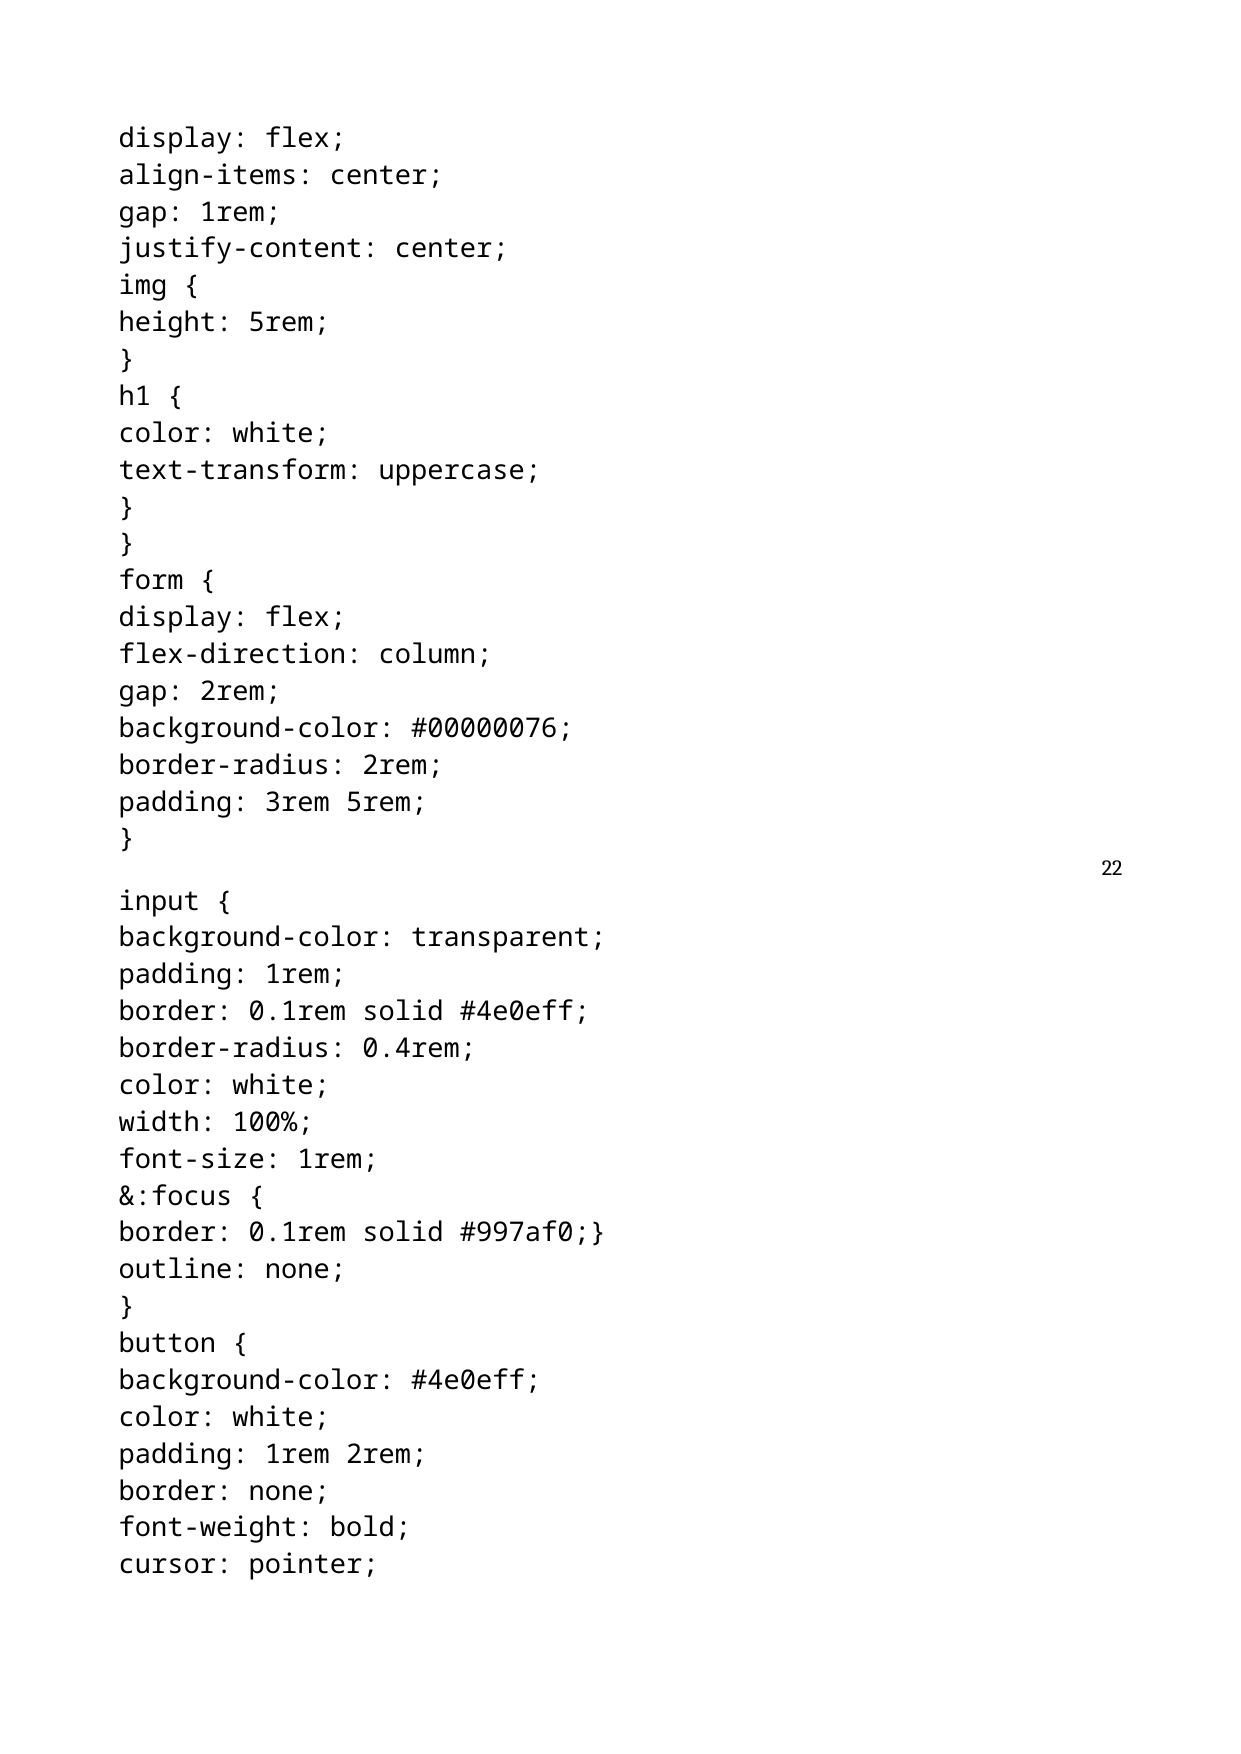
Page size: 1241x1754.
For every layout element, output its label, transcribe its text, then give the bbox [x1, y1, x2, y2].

text img { [118, 266, 1122, 303]
text form { [118, 561, 1122, 598]
text button { [118, 1323, 1122, 1360]
text height: 5rem; [118, 303, 1122, 339]
text border-radius: 0.4rem; [118, 1028, 1122, 1065]
text } [118, 339, 1122, 376]
text border: none; [118, 1471, 1122, 1508]
text h1 { [118, 376, 1122, 413]
text background-color: #4e0eff; [118, 1360, 1122, 1397]
text } [118, 524, 1122, 561]
text } [118, 1287, 1122, 1323]
text color: white; [118, 1397, 1122, 1434]
text font-weight: bold; [118, 1508, 1122, 1545]
text display: flex; [118, 118, 1122, 155]
text 22 [118, 856, 1122, 881]
text background-color: transparent; [118, 918, 1122, 955]
text background-color: #00000076; [118, 708, 1122, 745]
text display: flex; [118, 598, 1122, 634]
text border: 0.1rem solid #997af0;} [118, 1213, 1122, 1250]
text width: 100%; [118, 1102, 1122, 1139]
text &:focus { [118, 1176, 1122, 1213]
text font-size: 1rem; [118, 1139, 1122, 1176]
text padding: 3rem 5rem; [118, 782, 1122, 819]
text color: white; [118, 413, 1122, 450]
text } [118, 819, 1122, 856]
text text-transform: uppercase; [118, 450, 1122, 487]
text justify-content: center; [118, 229, 1122, 266]
text align-items: center; [118, 155, 1122, 192]
text gap: 1rem; [118, 192, 1122, 229]
text color: white; [118, 1065, 1122, 1102]
text flex-direction: column; [118, 634, 1122, 671]
text padding: 1rem 2rem; [118, 1434, 1122, 1471]
text outline: none; [118, 1250, 1122, 1287]
text cursor: pointer; [118, 1545, 1122, 1582]
text input { [118, 881, 1122, 918]
text gap: 2rem; [118, 671, 1122, 708]
text } [118, 487, 1122, 524]
text padding: 1rem; [118, 955, 1122, 992]
text border-radius: 2rem; [118, 745, 1122, 782]
text border: 0.1rem solid #4e0eff; [118, 992, 1122, 1028]
